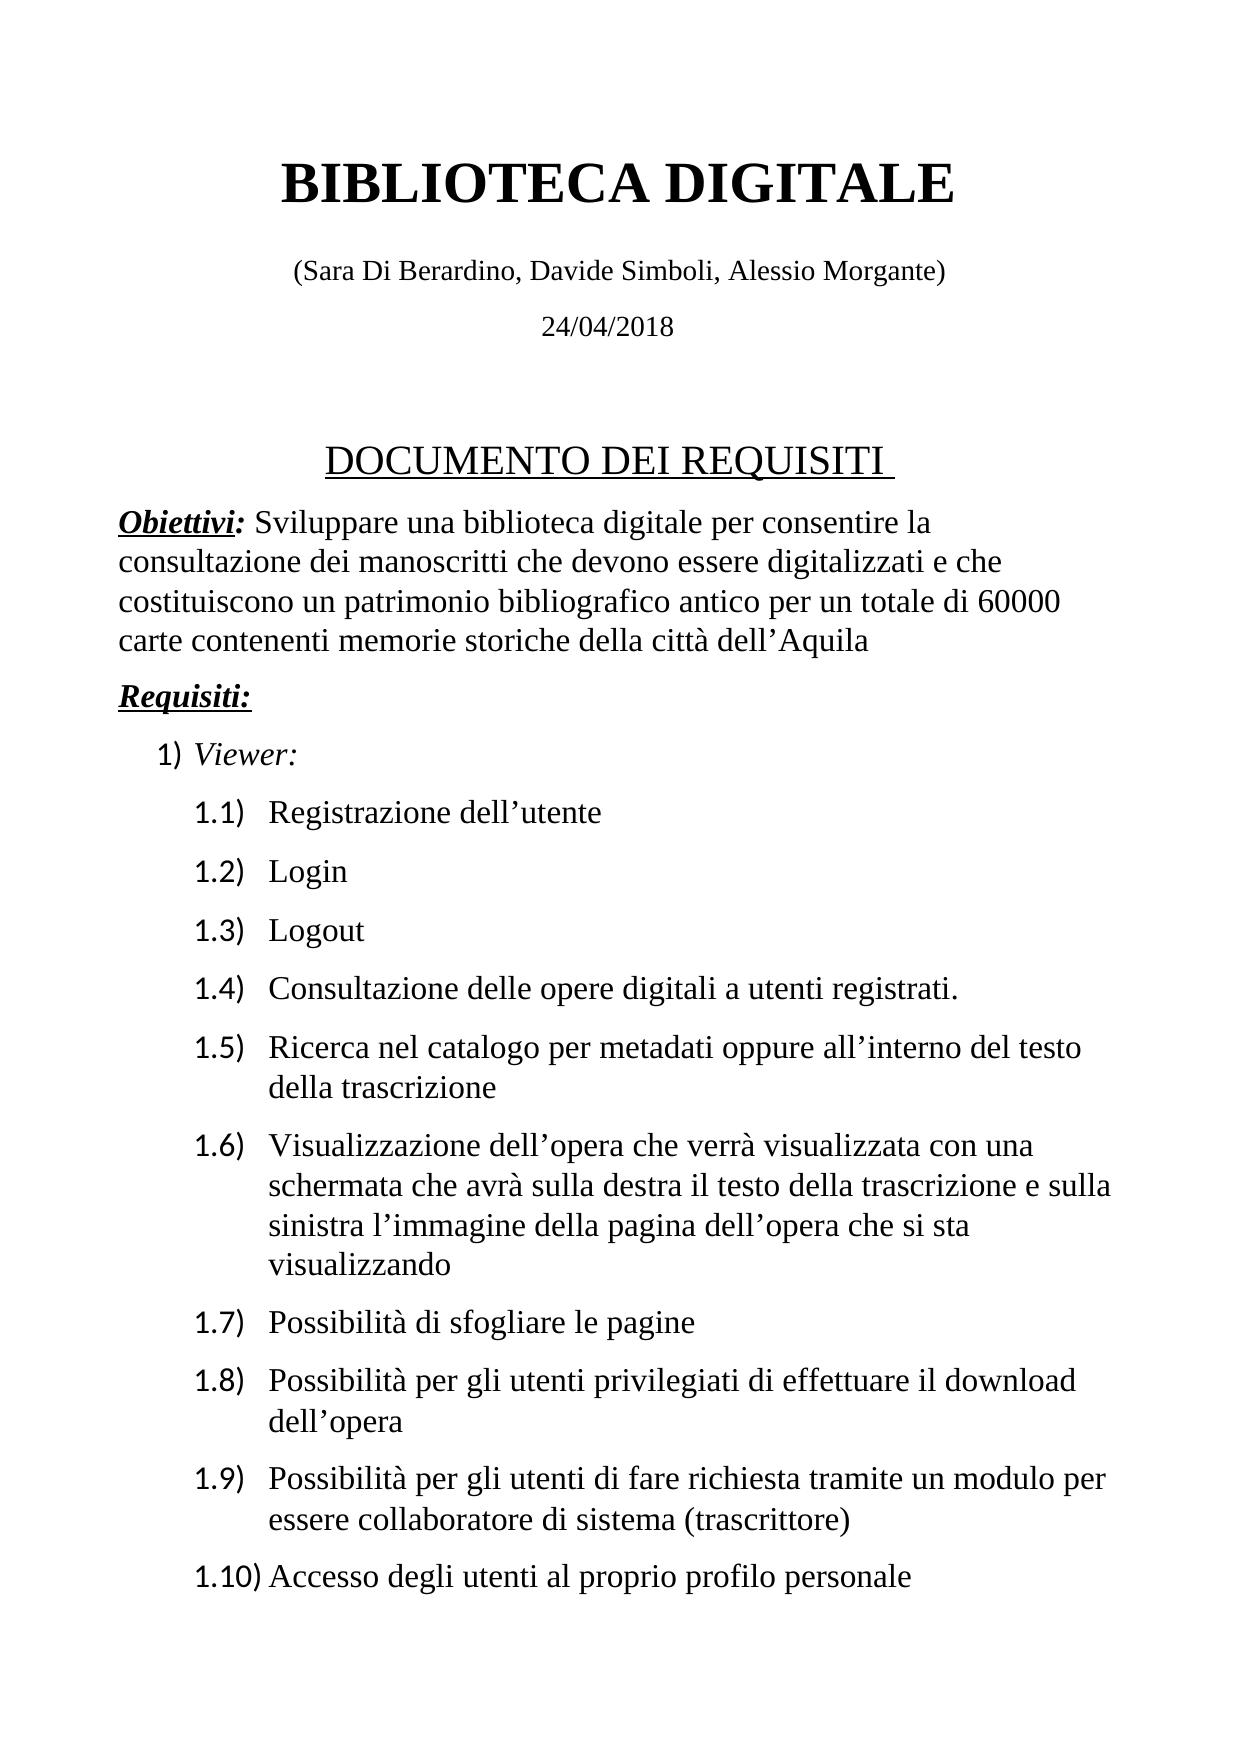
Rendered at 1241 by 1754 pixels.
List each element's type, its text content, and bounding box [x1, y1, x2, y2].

list Accesso degli utenti al proprio profilo personale [193, 1555, 1122, 1596]
text Requisiti: [118, 677, 1122, 715]
list Consultazione delle opere digitali a utenti registrati. [193, 967, 1122, 1008]
text DOCUMENTO DEI REQUISITI [118, 431, 1122, 484]
text Obiettivi: Sviluppare una biblioteca digitale per consentire la consultazione dei manoscritti che devono essere digitalizzati e che costituiscono un patrimonio bibliografico antico per un totale di 60000 carte contenenti memorie storiche della città dell’Aquila [118, 502, 1122, 659]
text (Sara Di Berardino, Davide Simboli, Alessio Morgante) [118, 233, 1122, 291]
list Visualizzazione dell’opera che verrà visualizzata con una schermata che avrà sulla destra il testo della trascrizione e sulla sinistra l’immagine della pagina dell’opera che si sta visualizzando [193, 1124, 1122, 1283]
list Possibilità per gli utenti privilegiati di effettuare il download dell’opera [193, 1359, 1122, 1439]
list Possibilità di sfogliare le pagine [193, 1301, 1122, 1341]
list Possibilità per gli utenti di fare richiesta tramite un modulo per essere collaboratore di sistema (trascrittore) [193, 1457, 1122, 1537]
text BIBLIOTECA DIGITALE [118, 148, 1122, 215]
list Viewer: [156, 733, 1122, 774]
list Registrazione dell’utente [193, 791, 1122, 832]
text 24/04/2018 [118, 309, 1122, 343]
list Logout [193, 908, 1122, 949]
list Login [193, 850, 1122, 891]
list Ricerca nel catalogo per metadati oppure all’interno del testo della trascrizione [193, 1026, 1122, 1106]
